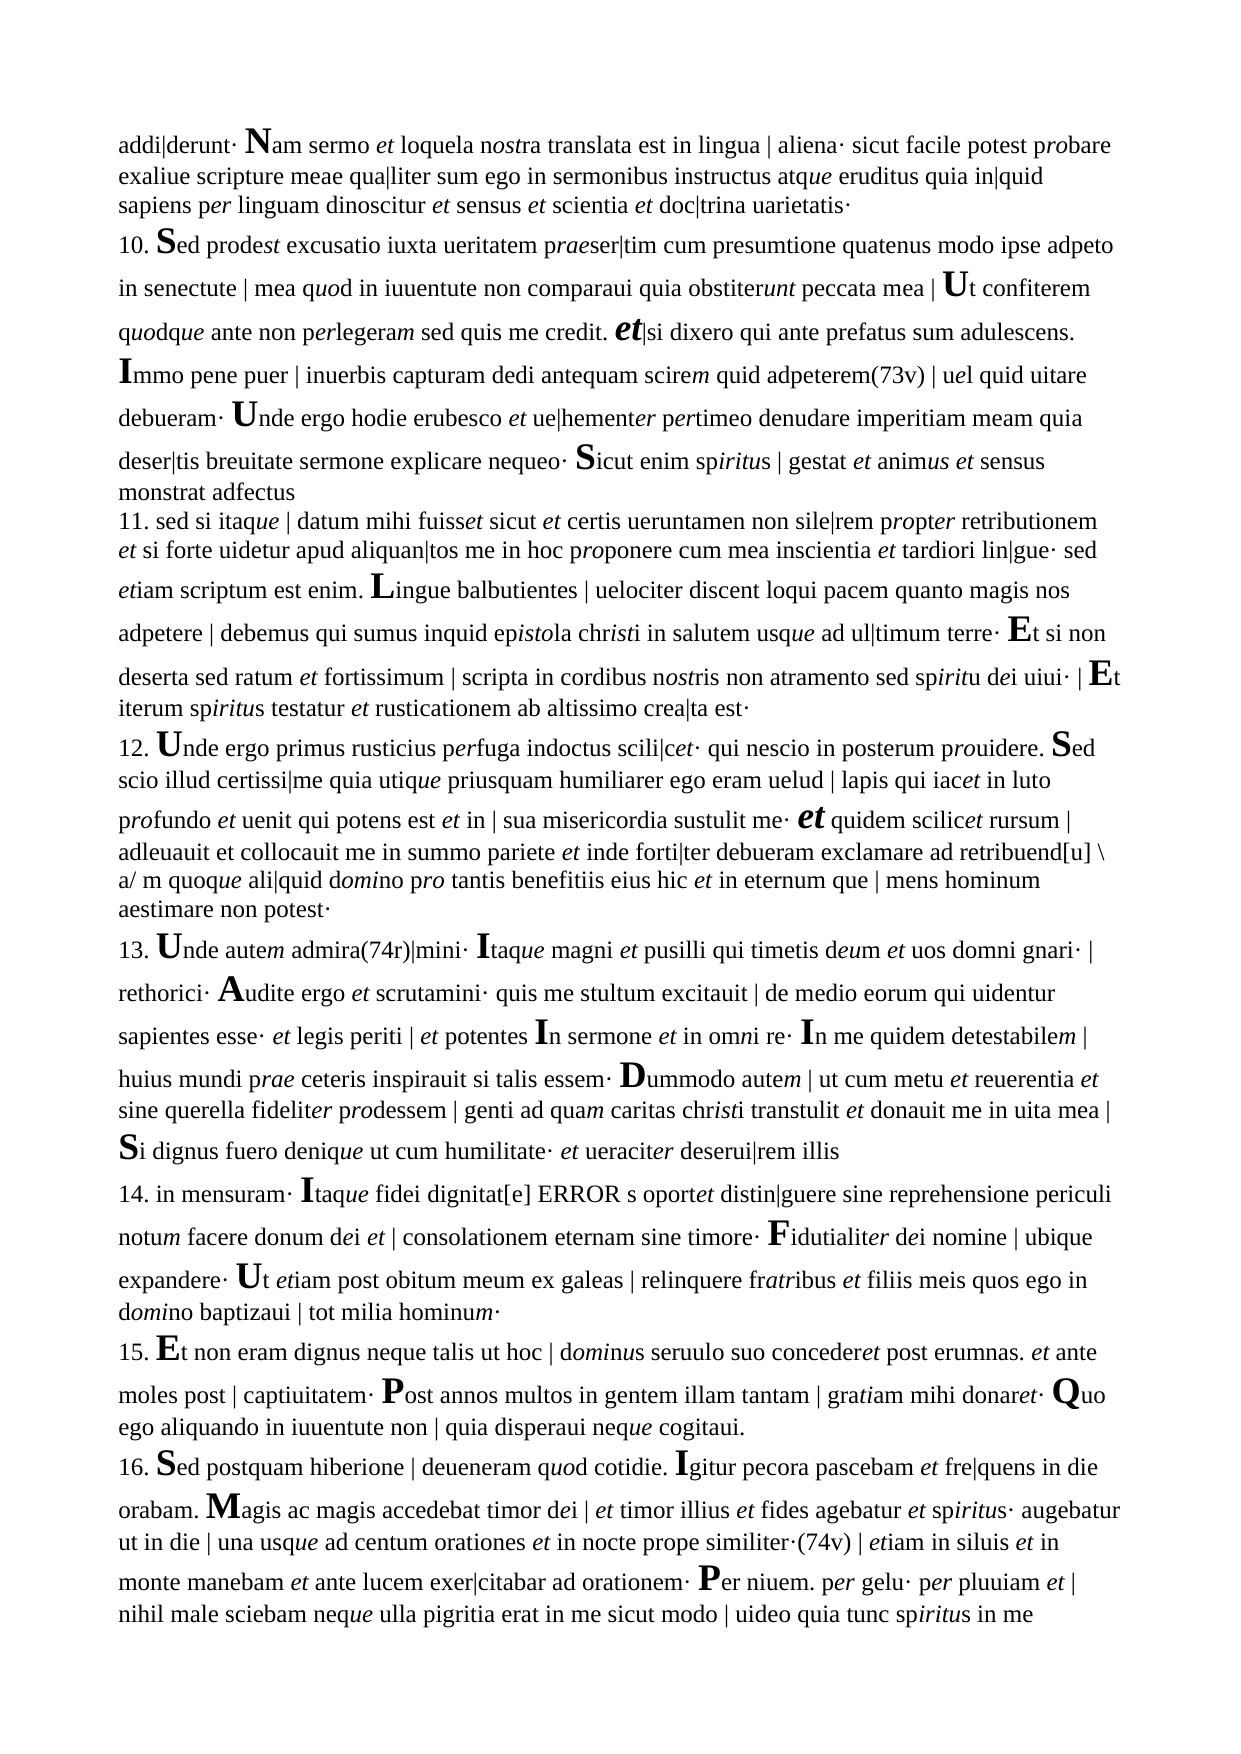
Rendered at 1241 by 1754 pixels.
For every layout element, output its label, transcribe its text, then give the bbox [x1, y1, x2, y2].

text 15. Et non eram dignus neque talis ut hoc | dominus seruulo suo concederet post erumnas. et ante moles post | captiuitatem· Post annos multos in gentem illam tantam | gratiam mihi donaret· Quo ego aliquando in iuuentute non | quia disperaui neque cogitaui. [118, 1326, 1122, 1441]
text 10. Sed prodest excusatio iuxta ueritatem praeser|tim cum presumtione quatenus modo ipse adpeto in senectute | mea quod in iuuentute non comparaui quia obstiterunt peccata mea | Ut confiterem quodque ante non perlegeram sed quis me credit. et|si dixero qui ante prefatus sum adulescens. Immo pene puer | inuerbis capturam dedi antequam scirem quid adpeterem(73v) | uel quid uitare debueram· Unde ergo hodie erubesco et ue|hementer pertimeo denudare imperitiam meam quia deser|tis breuitate sermone explicare nequeo· Sicut enim spiritus | gestat et animus et sensus monstrat adfectus [118, 219, 1122, 506]
text addi|derunt· Nam sermo et loquela nostra translata est in lingua | aliena· sicut facile potest probare exaliue scripture meae qua|liter sum ego in sermonibus instructus atque eruditus quia in|quid sapiens per linguam dinoscitur et sensus et scientia et doc|trina uarietatis· [118, 118, 1122, 219]
text 16. Sed postquam hiberione | deueneram quod cotidie. Igitur pecora pascebam et fre|quens in die orabam. Magis ac magis accedebat timor dei | et timor illius et fides agebatur et spiritus· augebatur ut in die | una usque ad centum orationes et in nocte prope similiter·(74v) | etiam in siluis et in monte manebam et ante lucem exer|citabar ad orationem· Per niuem. per gelu· per pluuiam et | nihil male sciebam neque ulla pigritia erat in me sicut modo | uideo quia tunc spiritus in me [118, 1441, 1122, 1627]
text 12. Unde ergo primus rusticius perfuga indoctus scili|cet· qui nescio in posterum prouidere. Sed scio illud certissi|me quia utique priusquam humiliarer ego eram uelud | lapis qui iacet in luto profundo et uenit qui potens est et in | sua misericordia sustulit me· et quidem scilicet rursum | adleuauit et collocauit me in summo pariete et inde forti|ter debueram exclamare ad retribuend[u] \a/ m quoque ali|quid domino pro tantis benefitiis eius hic et in eternum que | mens hominum aestimare non potest· [118, 722, 1122, 923]
text 11. sed si itaque | datum mihi fuisset sicut et certis ueruntamen non sile|rem propter retributionem et si forte uidetur apud aliquan|tos me in hoc proponere cum mea inscientia et tardiori lin|gue· sed etiam scriptum est enim. Lingue balbutientes | uelociter discent loqui pacem quanto magis nos adpetere | debemus qui sumus inquid epistola christi in salutem usque ad ul|timum terre· Et si non deserta sed ratum et fortissimum | scripta in cordibus nostris non atramento sed spiritu dei uiui· | Et iterum spiritus testatur et rusticationem ab altissimo crea|ta est· [118, 506, 1122, 722]
text 14. in mensuram· Itaque fidei dignitat[e] ERROR s oportet distin|guere sine reprehensione periculi notum facere donum dei et | consolationem eternam sine timore· Fidutialiter dei nomine | ubique expandere· Ut etiam post obitum meum ex galeas | relinquere fratribus et filiis meis quos ego in domino baptizaui | tot milia hominum· [118, 1167, 1122, 1326]
text 13. Unde autem admira(74r)|mini· Itaque magni et pusilli qui timetis deum et uos domni gnari· | rethorici· Audite ergo et scrutamini· quis me stultum excitauit | de medio eorum qui uidentur sapientes esse· et legis periti | et potentes In sermone et in omni re· In me quidem detestabilem | huius mundi prae ceteris inspirauit si talis essem· Dummodo autem | ut cum metu et reuerentia et sine querella fideliter prodessem | genti ad quam caritas christi transtulit et donauit me in uita mea | Si dignus fuero denique ut cum humilitate· et ueraciter deserui|rem illis [118, 923, 1122, 1167]
